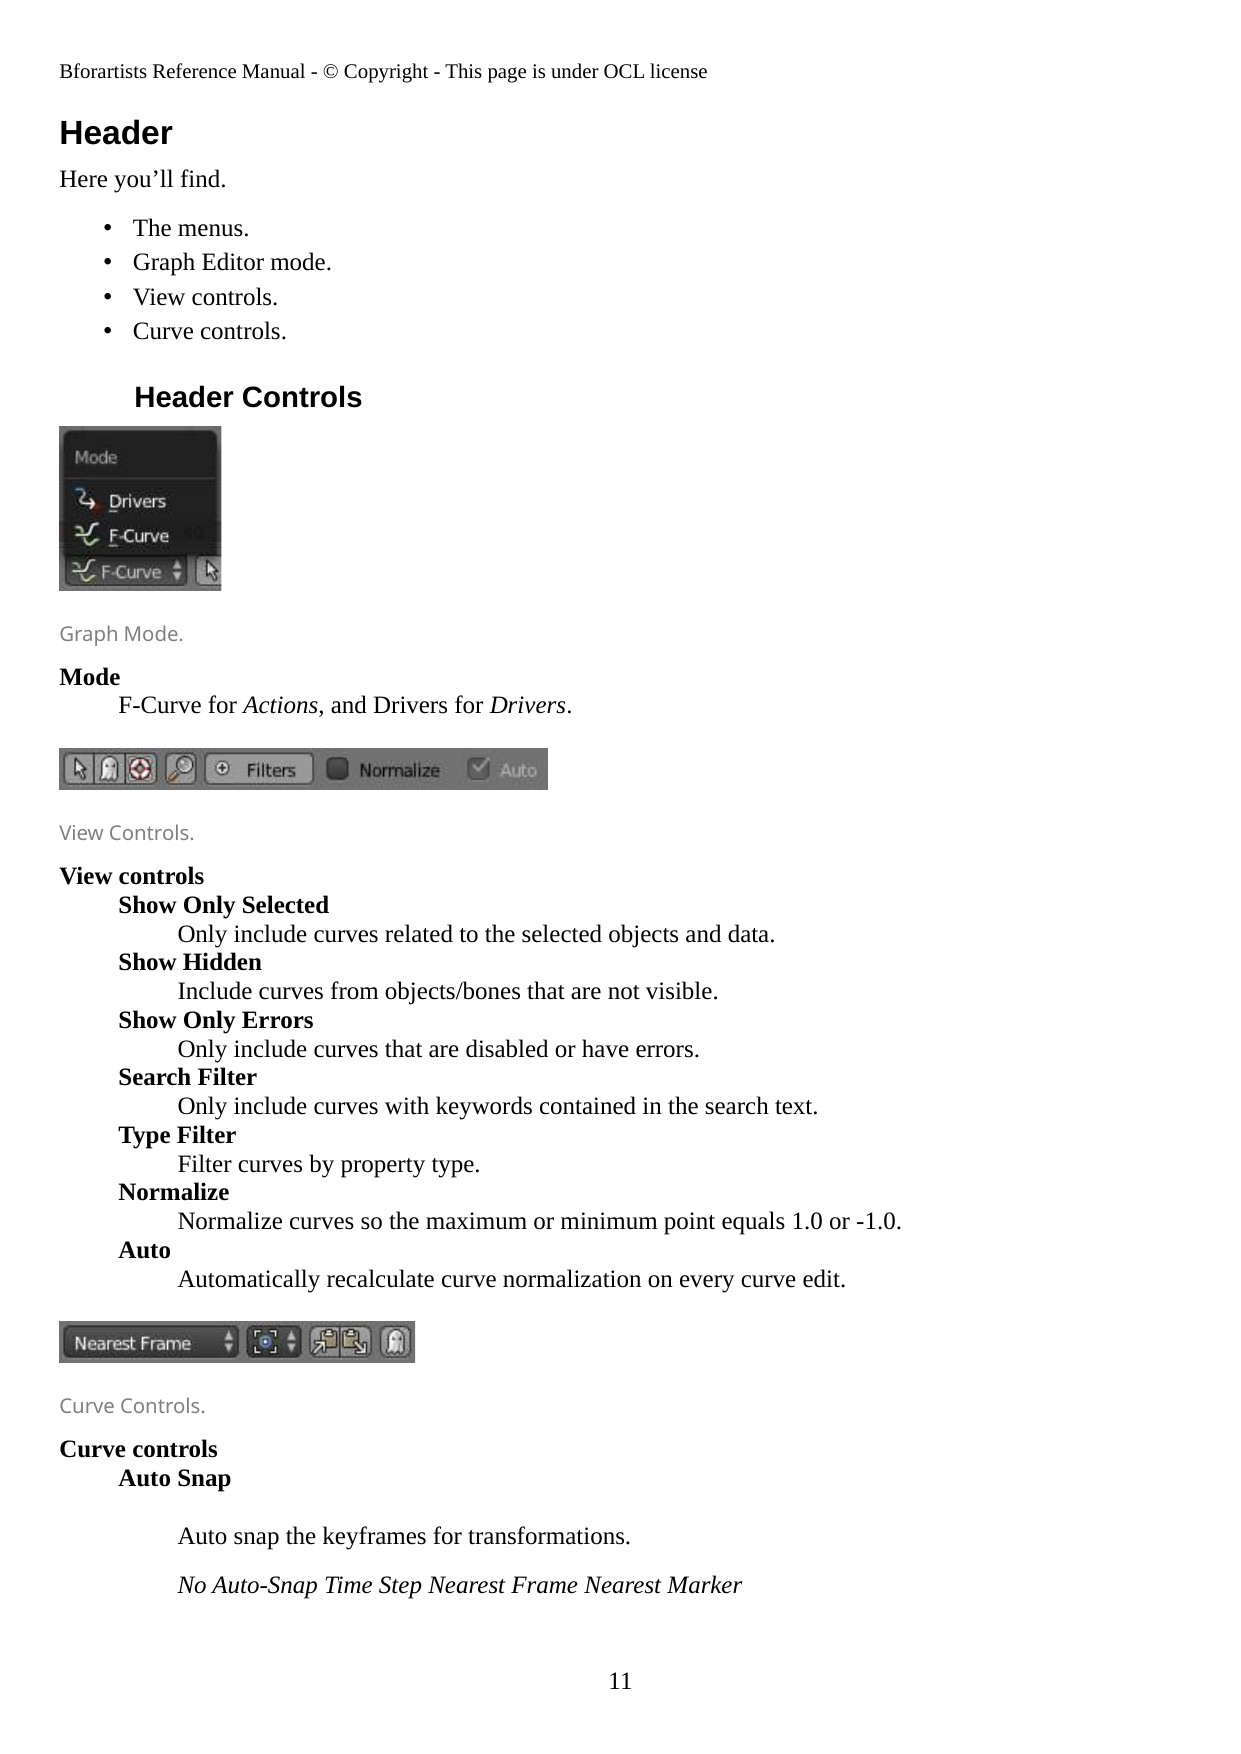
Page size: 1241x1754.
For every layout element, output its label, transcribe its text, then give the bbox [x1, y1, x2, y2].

subtitle Normalize [118, 1177, 1181, 1206]
subtitle Auto [118, 1235, 1181, 1264]
subtitle View controls [59, 861, 1181, 890]
picture [59, 1321, 416, 1363]
list Graph Editor mode. [103, 247, 1181, 276]
list The menus. [103, 213, 1181, 242]
text Auto snap the keyframes for transformations. [177, 1521, 1181, 1550]
list View controls. [103, 282, 1181, 311]
picture [59, 426, 222, 591]
list Normalize curves so the maximum or minimum point equals 1.0 or -1.0. [177, 1206, 1181, 1235]
picture [59, 748, 548, 790]
list Filter curves by property type. [177, 1149, 1181, 1177]
subtitle Header [59, 113, 1181, 151]
text Graph Mode. [59, 616, 1181, 647]
subtitle Header Controls [59, 380, 1181, 414]
subtitle Show Hidden [118, 947, 1181, 976]
subtitle Show Only Errors [118, 1005, 1181, 1034]
subtitle Auto Snap [118, 1463, 1181, 1492]
list Automatically recalculate curve normalization on every curve edit. [177, 1264, 1181, 1292]
text No Auto-Snap Time Step Nearest Frame Nearest Marker [177, 1570, 1181, 1599]
list Only include curves related to the selected objects and data. [177, 919, 1181, 947]
subtitle Search Filter [118, 1062, 1181, 1091]
subtitle Type Filter [118, 1120, 1181, 1149]
list Only include curves that are disabled or have errors. [177, 1034, 1181, 1062]
list F-Curve for Actions, and Drivers for Drivers. [118, 691, 1181, 719]
subtitle Mode [59, 662, 1181, 691]
subtitle Curve controls [59, 1434, 1181, 1463]
list Curve controls. [103, 316, 1181, 345]
subtitle Show Only Selected [118, 890, 1181, 919]
list Include curves from objects/bones that are not visible. [177, 976, 1181, 1005]
text Here you’ll find. [59, 164, 1181, 192]
text Curve Controls. [59, 1388, 1181, 1419]
list Only include curves with keywords contained in the search text. [177, 1091, 1181, 1120]
text View Controls. [59, 815, 1181, 847]
